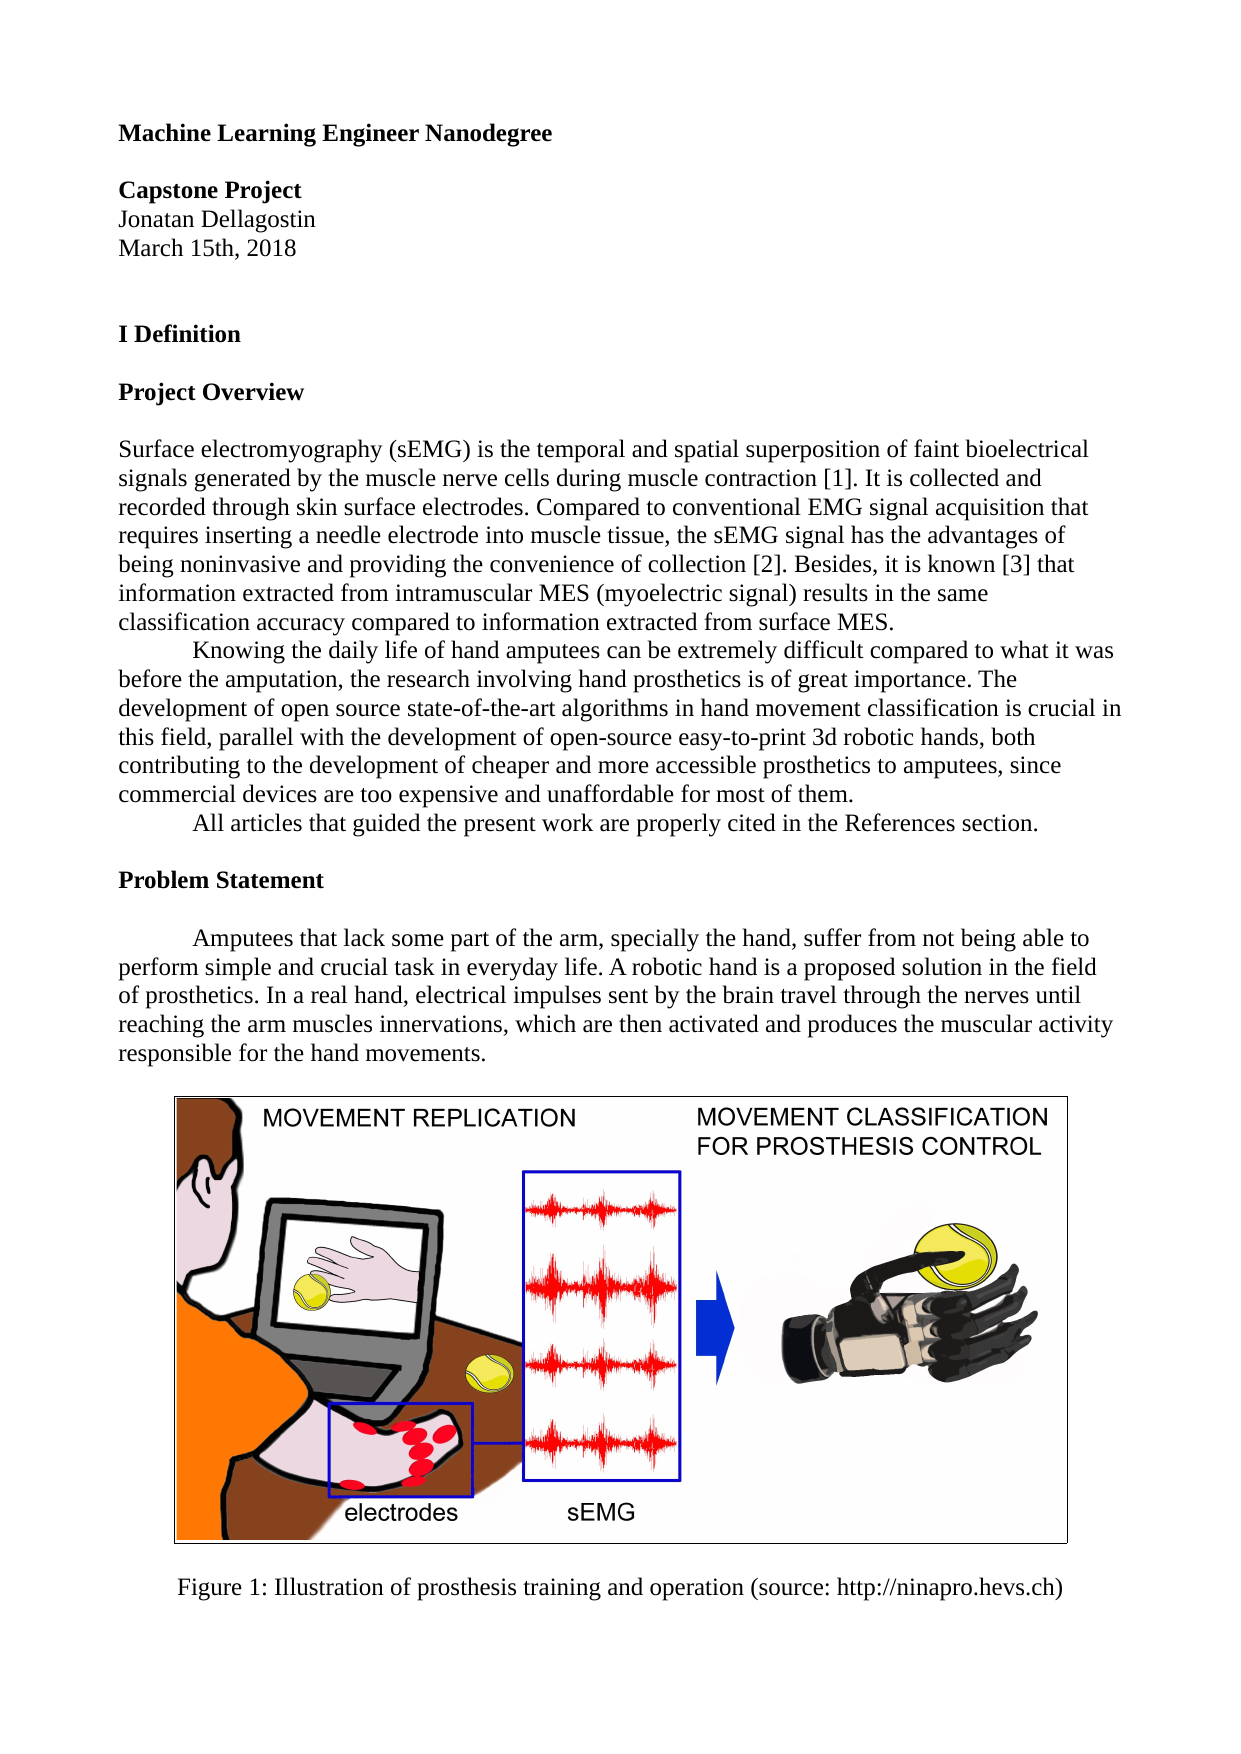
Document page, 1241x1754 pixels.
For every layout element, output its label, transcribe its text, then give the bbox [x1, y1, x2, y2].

text Surface electromyography (sEMG) is the temporal and spatial superposition of faint bioelectrical signals generated by the muscle nerve cells during muscle contraction [1]. It is collected and recorded through skin surface electrodes. Compared to conventional EMG signal acquisition that requires inserting a needle electrode into muscle tissue, the sEMG signal has the advantages of being noninvasive and providing the convenience of collection [2]. Besides, it is known [3] that information extracted from intramuscular MES (myoelectric signal) results in the same classification accuracy compared to information extracted from surface MES. [118, 434, 1122, 636]
text Problem Statement [118, 866, 1122, 894]
text Machine Learning Engineer Nanodegree [118, 118, 1122, 147]
picture [176, 1098, 1064, 1540]
text Project Overview [118, 377, 1122, 406]
text Figure 1: Illustration of prosthesis training and operation (source: http://ninapro.hevs.ch) [118, 1572, 1122, 1601]
text Capstone Project [118, 176, 1122, 204]
text All articles that guided the present work are properly cited in the References section. [118, 808, 1122, 837]
text Knowing the daily life of hand amputees can be extremely difficult compared to what it was before the amputation, the research involving hand prosthetics is of great importance. The development of open source state-of-the-art algorithms in hand movement classification is crucial in this field, parallel with the development of open-source easy-to-print 3d robotic hands, both contributing to the development of cheaper and more accessible prosthetics to amputees, since commercial devices are too expensive and unaffordable for most of them. [118, 636, 1122, 808]
text Jonatan Dellagostin [118, 204, 1122, 233]
text March 15th, 2018 [118, 233, 1122, 262]
text I Definition [118, 319, 1122, 348]
text Amputees that lack some part of the arm, specially the hand, suffer from not being able to perform simple and crucial task in everyday life. A robotic hand is a proposed solution in the field of prosthetics. In a real hand, electrical impulses sent by the brain travel through the nerves until reaching the arm muscles innervations, which are then activated and produces the muscular activity responsible for the hand movements. [118, 923, 1122, 1067]
